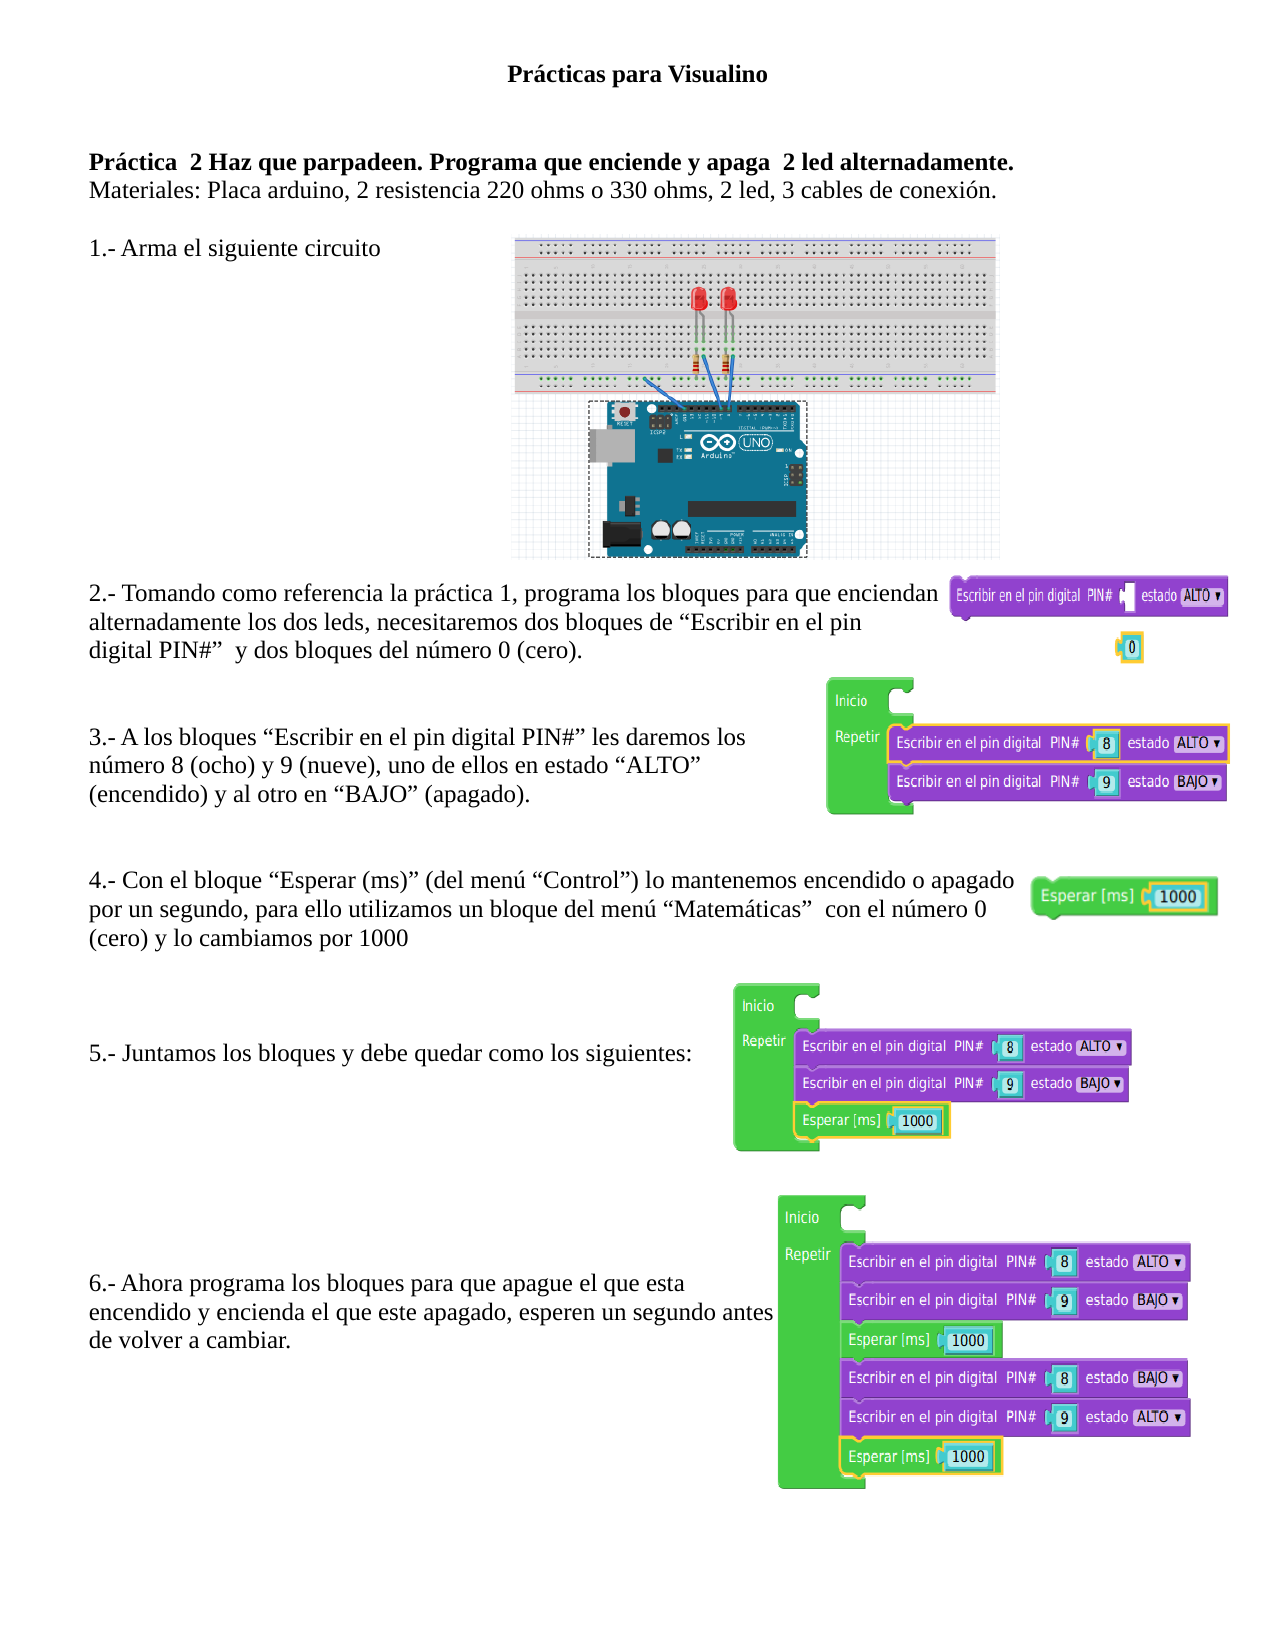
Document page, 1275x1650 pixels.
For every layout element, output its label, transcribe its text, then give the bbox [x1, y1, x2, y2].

text 6.- Ahora programa los bloques para que apague el que esta encendido y encienda el que este apagado, esperen un segundo antes de volver a cambiar. [88, 1268, 777, 1354]
text 3.- A los bloques “Escribir en el pin digital PIN#” les daremos los número 8 (ocho) y 9 (nueve), uno de ellos en estado “ALTO” (encendido) y al otro en “BAJO” (apagado). [88, 722, 825, 808]
picture [825, 674, 1233, 822]
picture [1027, 870, 1226, 930]
picture [730, 978, 1136, 1157]
text 4.- Con el bloque “Esperar (ms)” (del menú “Control”) lo mantenemos encendido o apagado por un segundo, para ello utilizamos un bloque del menú “Matemáticas” con el número 0 (cero) y lo cambiamos por 1000 [88, 866, 1186, 952]
text 1.- Arma el siguiente circuito [88, 233, 1186, 262]
text Práctica 2 Haz que parpadeen. Programa que enciende y apaga 2 led alternadamente. [88, 147, 1186, 176]
text 5.- Juntamos los bloques y debe quedar como los siguientes: [88, 1038, 730, 1067]
text [1136, 1038, 1186, 1067]
picture [777, 1195, 1198, 1492]
text 2.- Tomando como referencia la práctica 1, programa los bloques para que enciendan alternadamente los dos leds, necesitaremos dos bloques de “Escribir en el pin [88, 578, 945, 636]
picture [511, 234, 1000, 560]
text digital PIN#” y dos bloques del número 0 (cero). [88, 636, 945, 664]
text Materiales: Placa arduino, 2 resistencia 220 ohms o 330 ohms, 2 led, 3 cables de conexión. [88, 176, 1186, 204]
picture [945, 572, 1233, 667]
